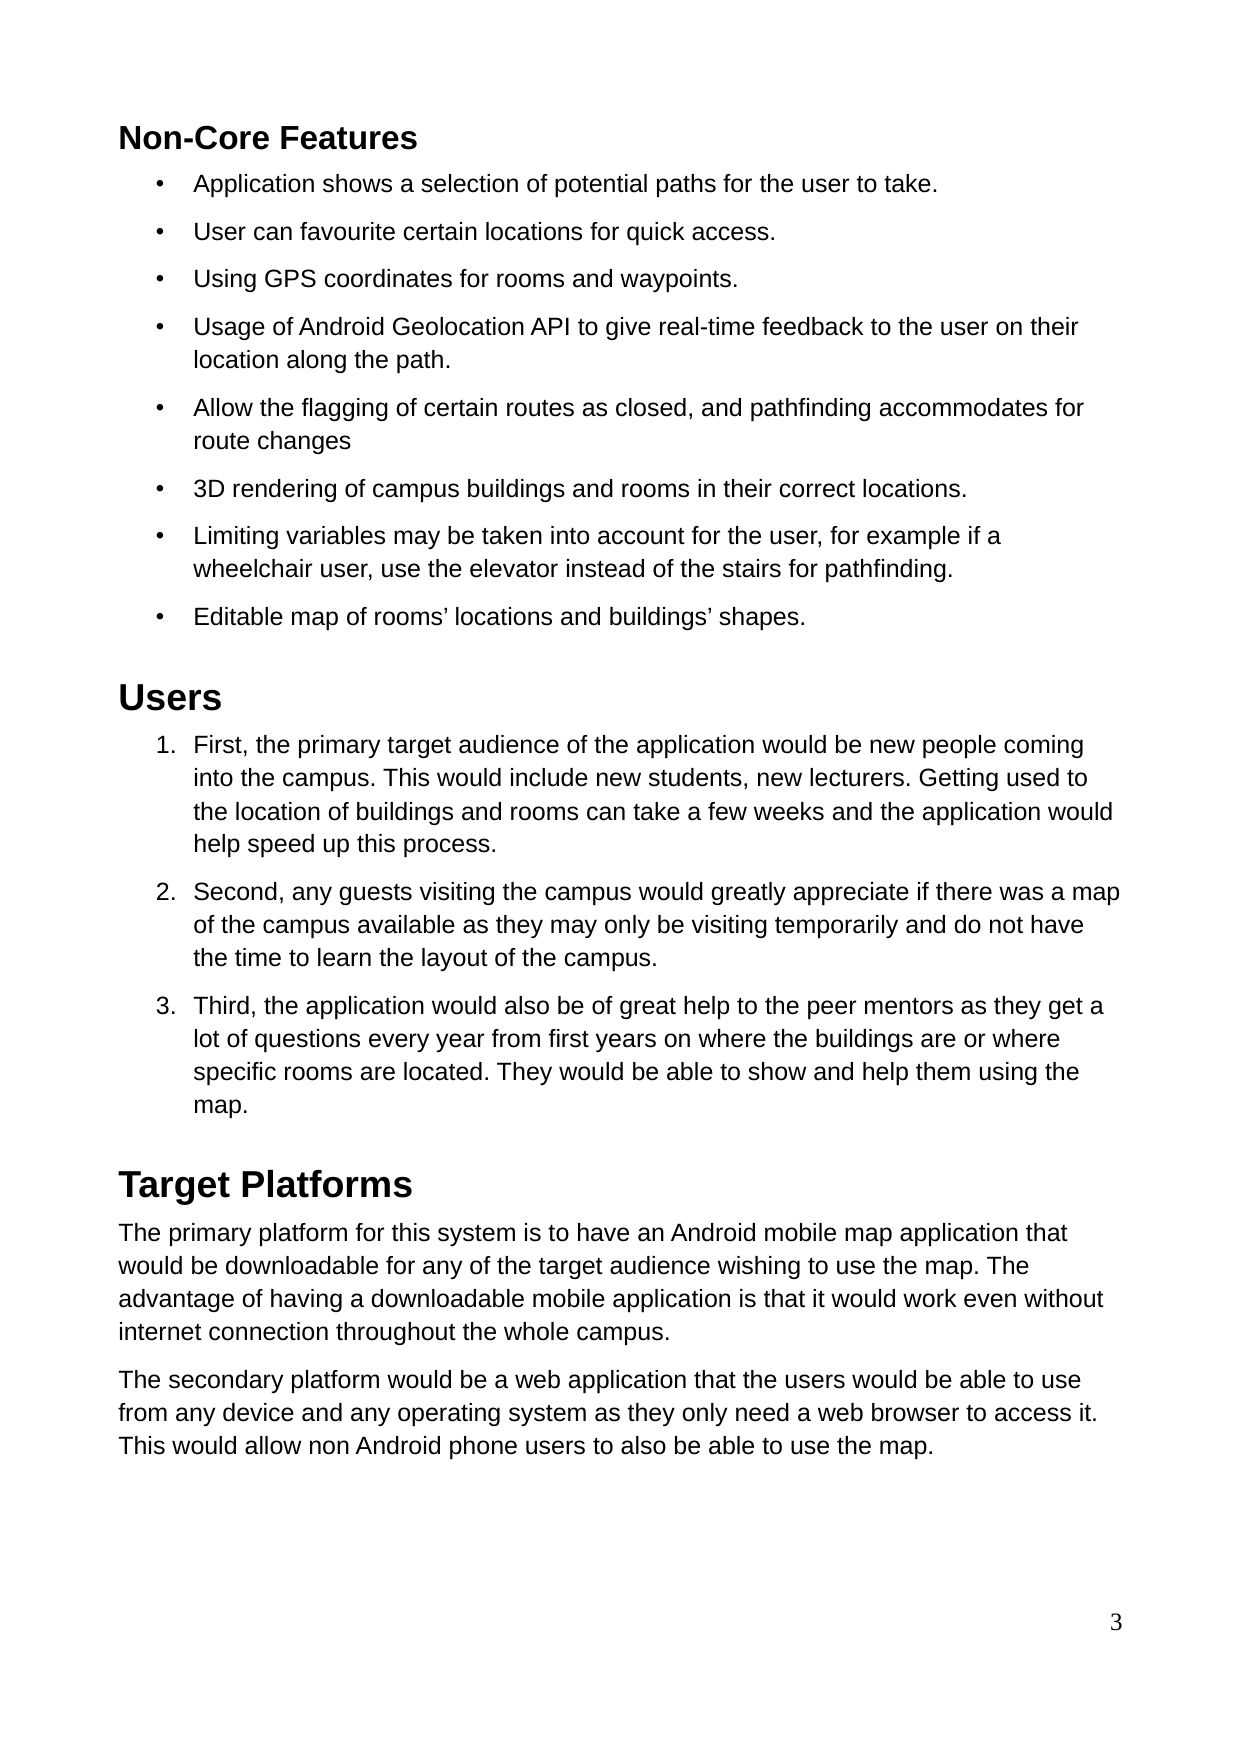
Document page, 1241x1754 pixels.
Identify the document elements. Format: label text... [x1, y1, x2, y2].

text The secondary platform would be a web application that the users would be able to use from any device and any operating system as they only need a web browser to access it. This would allow non Android phone users to also be able to use the map. [118, 1365, 1122, 1459]
list Second, any guests visiting the campus would greatly appreciate if there was a map of the campus available as they may only be visiting temporarily and do not have the time to learn the layout of the campus. [156, 877, 1122, 972]
list 3D rendering of campus buildings and rooms in their correct locations. [156, 474, 1122, 502]
list User can favourite certain locations for quick access. [156, 217, 1122, 246]
list First, the primary target audience of the application would be new people coming into the campus. This would include new students, new lecturers. Getting used to the location of buildings and rooms can take a few weeks and the application would help speed up this process. [156, 730, 1122, 858]
text The primary platform for this system is to have an Android mobile map application that would be downloadable for any of the target audience wishing to use the map. The advantage of having a downloadable mobile application is that it would work even without internet connection throughout the whole campus. [118, 1218, 1122, 1346]
subtitle Target Platforms [118, 1162, 1122, 1206]
list Third, the application would also be of great help to the peer mentors as they get a lot of questions every year from first years on where the buildings are or where specific rooms are located. They would be able to show and help them using the map. [156, 991, 1122, 1118]
list Limiting variables may be taken into account for the user, for example if a wheelchair user, use the elevator instead of the stairs for pathfinding. [156, 521, 1122, 583]
subtitle Non-Core Features [118, 118, 1122, 157]
list Editable map of rooms’ locations and buildings’ shapes. [156, 602, 1122, 631]
list Application shows a selection of potential paths for the user to take. [156, 169, 1122, 198]
list Usage of Android Geolocation API to give real-time feedback to the user on their location along the path. [156, 312, 1122, 374]
list Using GPS coordinates for rooms and waypoints. [156, 264, 1122, 293]
list Allow the flagging of certain routes as closed, and pathfinding accommodates for route changes [156, 393, 1122, 455]
subtitle Users [118, 675, 1122, 718]
